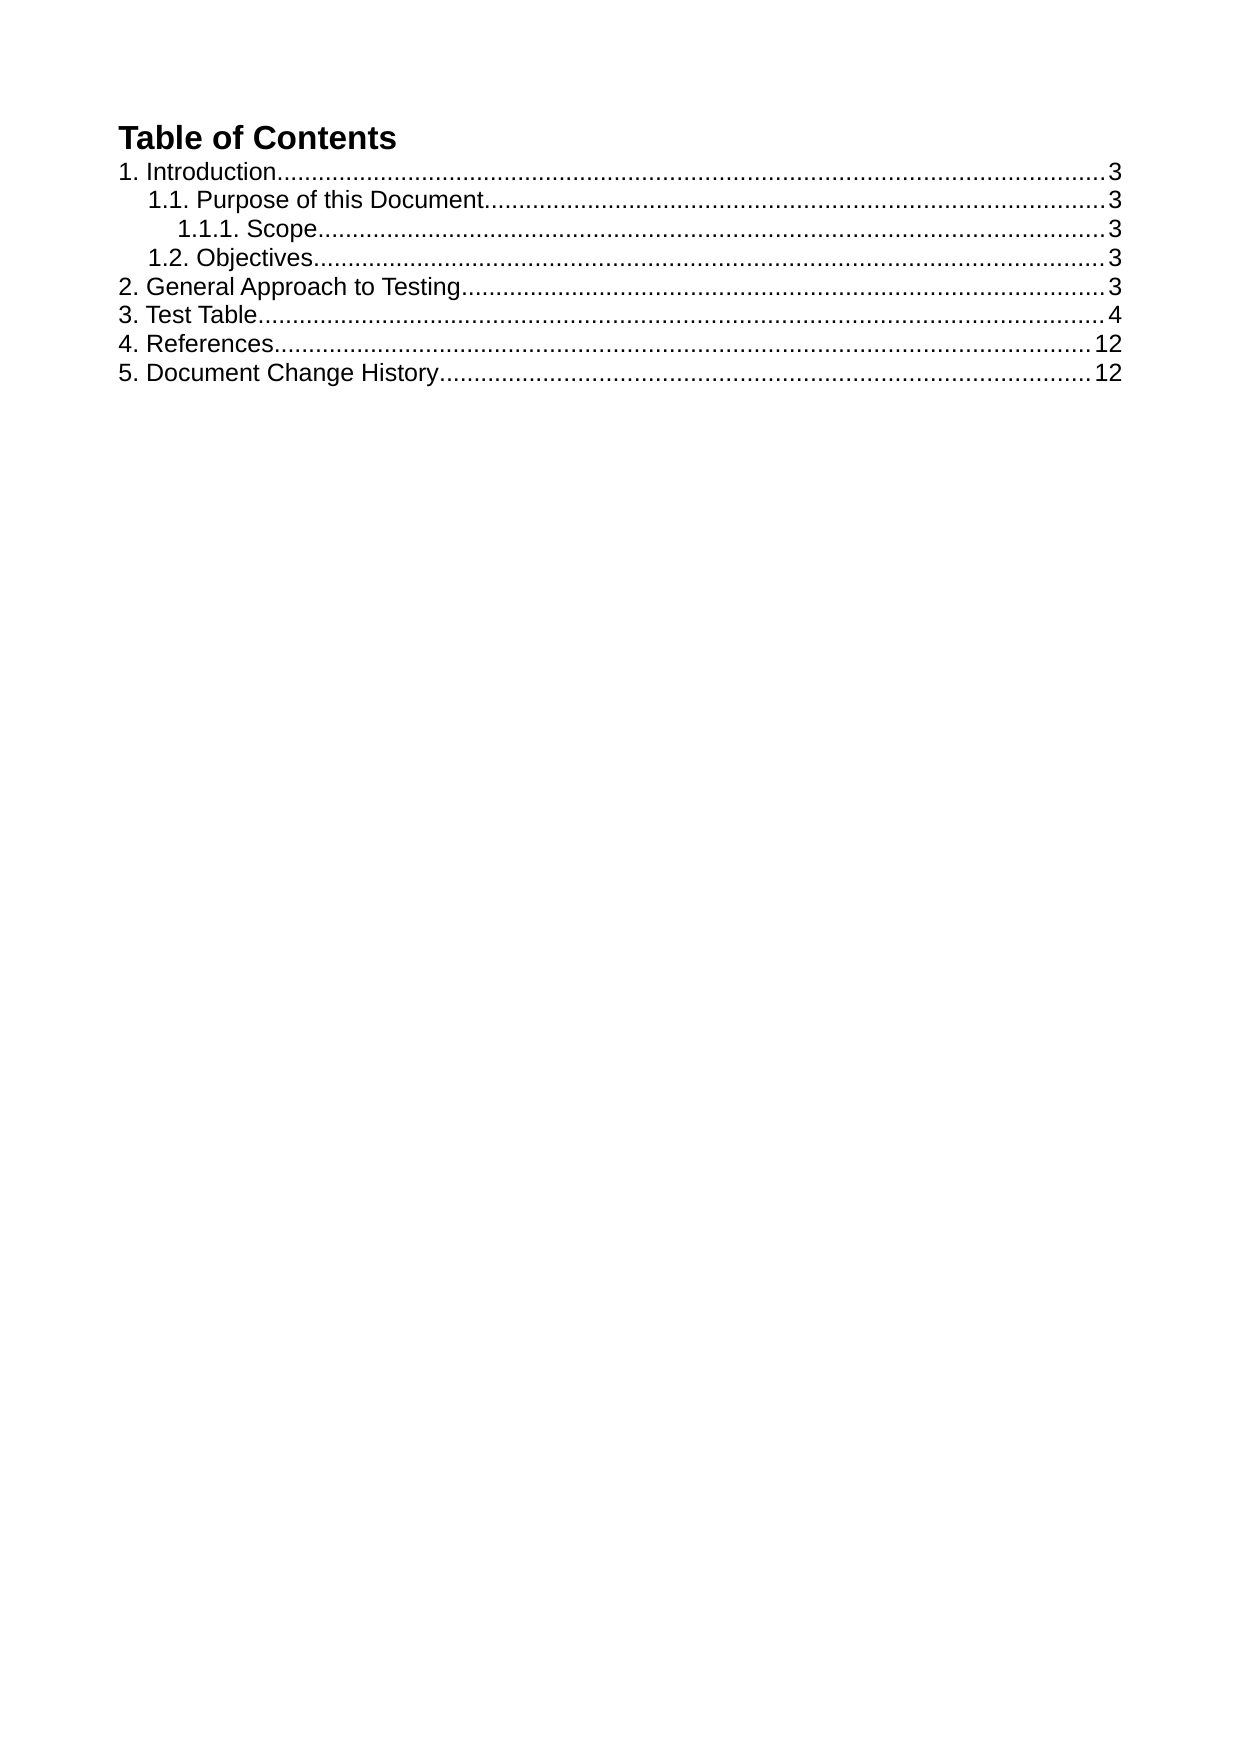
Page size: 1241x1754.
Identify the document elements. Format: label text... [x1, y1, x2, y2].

text 5. Document Change History 12 [118, 358, 1122, 387]
text 1.2. Objectives 3 [148, 243, 1122, 272]
text 1.1.1. Scope 3 [177, 214, 1122, 243]
text 2. General Approach to Testing 3 [118, 272, 1122, 300]
text 3. Test Table 4 [118, 300, 1122, 329]
text 1. Introduction 3 [118, 157, 1122, 185]
text 4. References 12 [118, 329, 1122, 358]
text 1.1. Purpose of this Document 3 [148, 185, 1122, 214]
subtitle Table of Contents [118, 118, 1122, 157]
